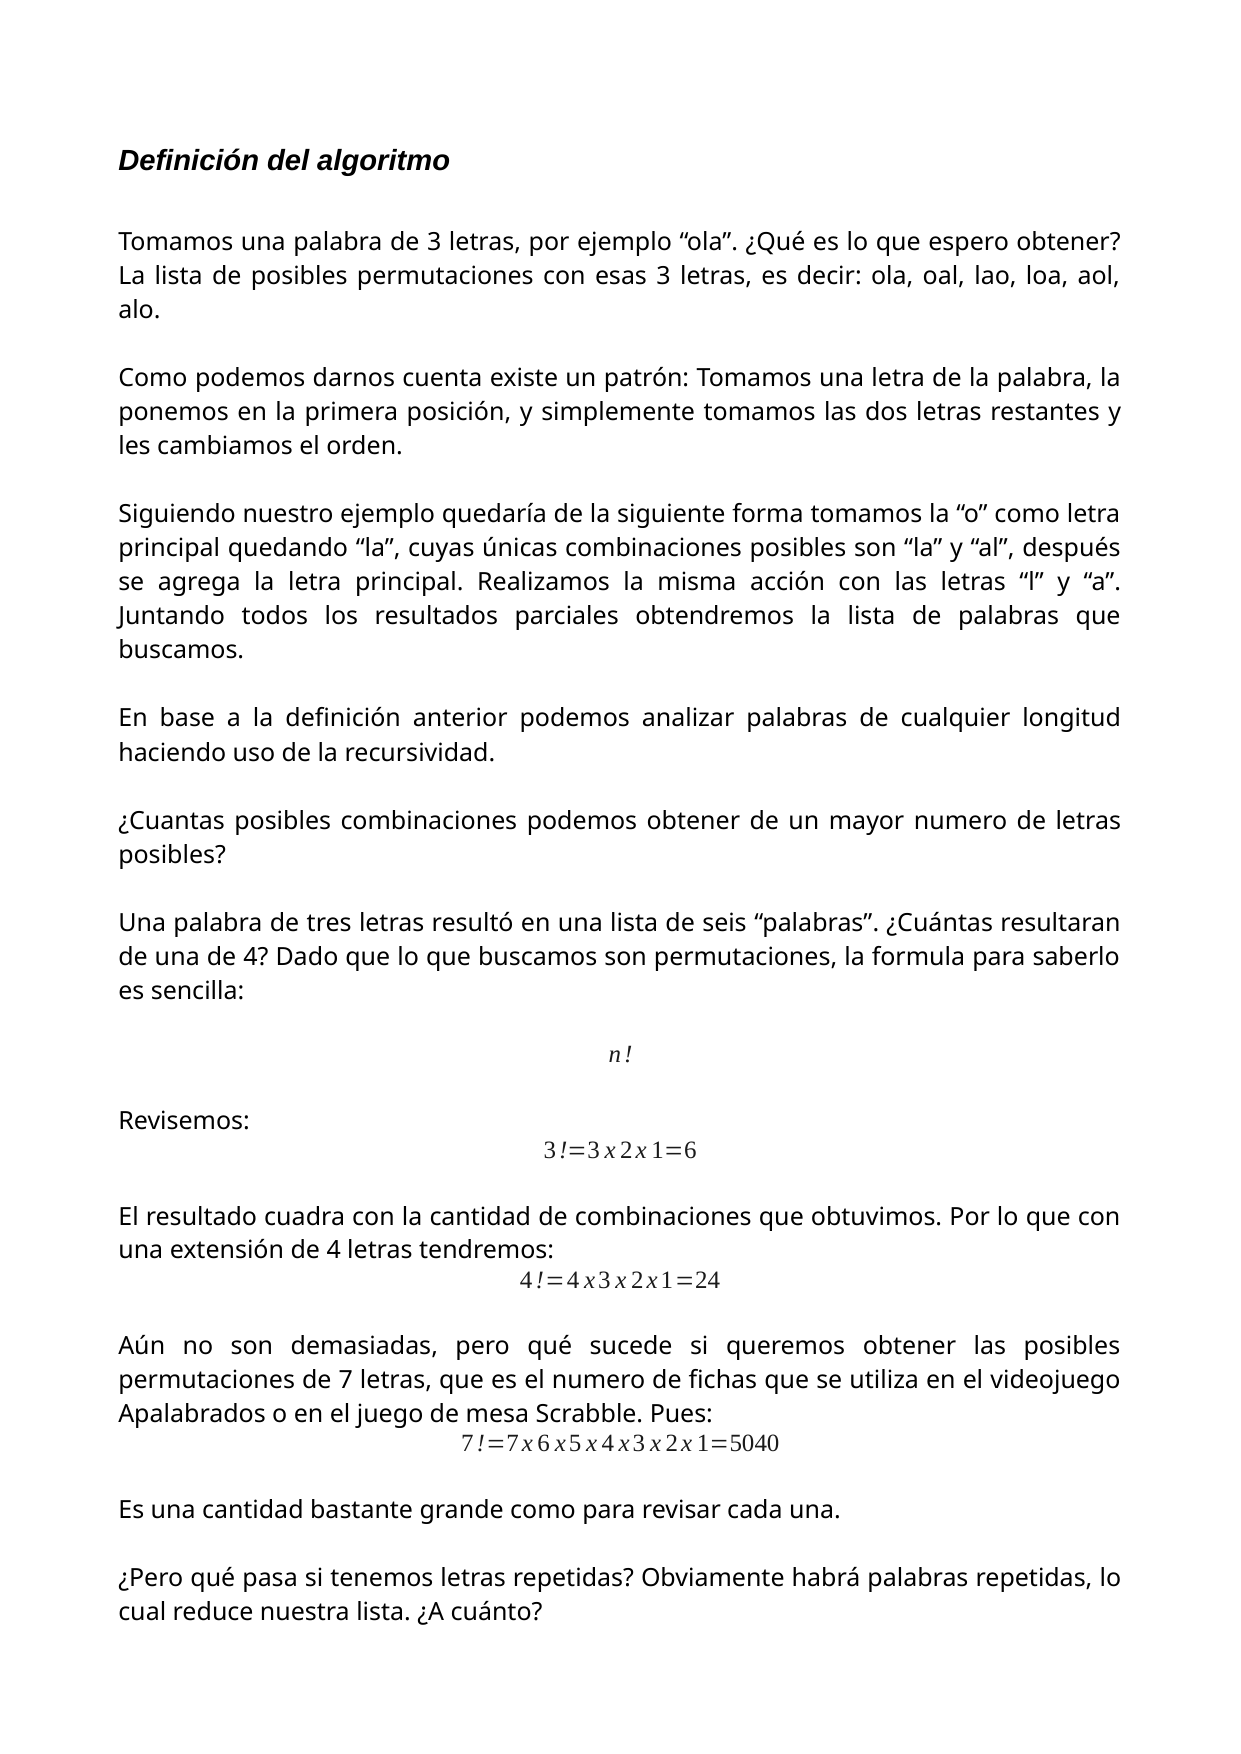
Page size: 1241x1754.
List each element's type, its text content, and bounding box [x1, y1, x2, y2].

text En base a la definición anterior podemos analizar palabras de cualquier longitud haciendo uso de la recursividad. [118, 700, 1122, 768]
text Es una cantidad bastante grande como para revisar cada una. [118, 1492, 1122, 1526]
text Siguiendo nuestro ejemplo quedaría de la siguiente forma tomamos la “o” como letra principal quedando “la”, cuyas únicas combinaciones posibles son “la” y “al”, después se agrega la letra principal. Realizamos la misma acción con las letras “l” y “a”. Juntando todos los resultados parciales obtendremos la lista de palabras que buscamos. [118, 496, 1122, 666]
text ¿Cuantas posibles combinaciones podemos obtener de un mayor numero de letras posibles? [118, 802, 1122, 870]
subtitle Definición del algoritmo [118, 143, 1122, 177]
text Aún no son demasiadas, pero qué sucede si queremos obtener las posibles permutaciones de 7 letras, que es el numero de fichas que se utiliza en el videojuego Apalabrados o en el juego de mesa Scrabble. Pues: [118, 1328, 1122, 1430]
text Tomamos una palabra de 3 letras, por ejemplo “ola”. ¿Qué es lo que espero obtener? La lista de posibles permutaciones con esas 3 letras, es decir: ola, oal, lao, loa, aol, alo. [118, 223, 1122, 325]
text Revisemos: [118, 1102, 1122, 1136]
text El resultado cuadra con la cantidad de combinaciones que obtuvimos. Por lo que con una extensión de 4 letras tendremos: [118, 1198, 1122, 1266]
text ¿Pero qué pasa si tenemos letras repetidas? Obviamente habrá palabras repetidas, lo cual reduce nuestra lista. ¿A cuánto? [118, 1560, 1122, 1628]
text Una palabra de tres letras resultó en una lista de seis “palabras”. ¿Cuántas resultaran de una de 4? Dado que lo que buscamos son permutaciones, la formula para saberlo es sencilla: [118, 904, 1122, 1007]
text Como podemos darnos cuenta existe un patrón: Tomamos una letra de la palabra, la ponemos en la primera posición, y simplemente tomamos las dos letras restantes y les cambiamos el orden. [118, 359, 1122, 462]
